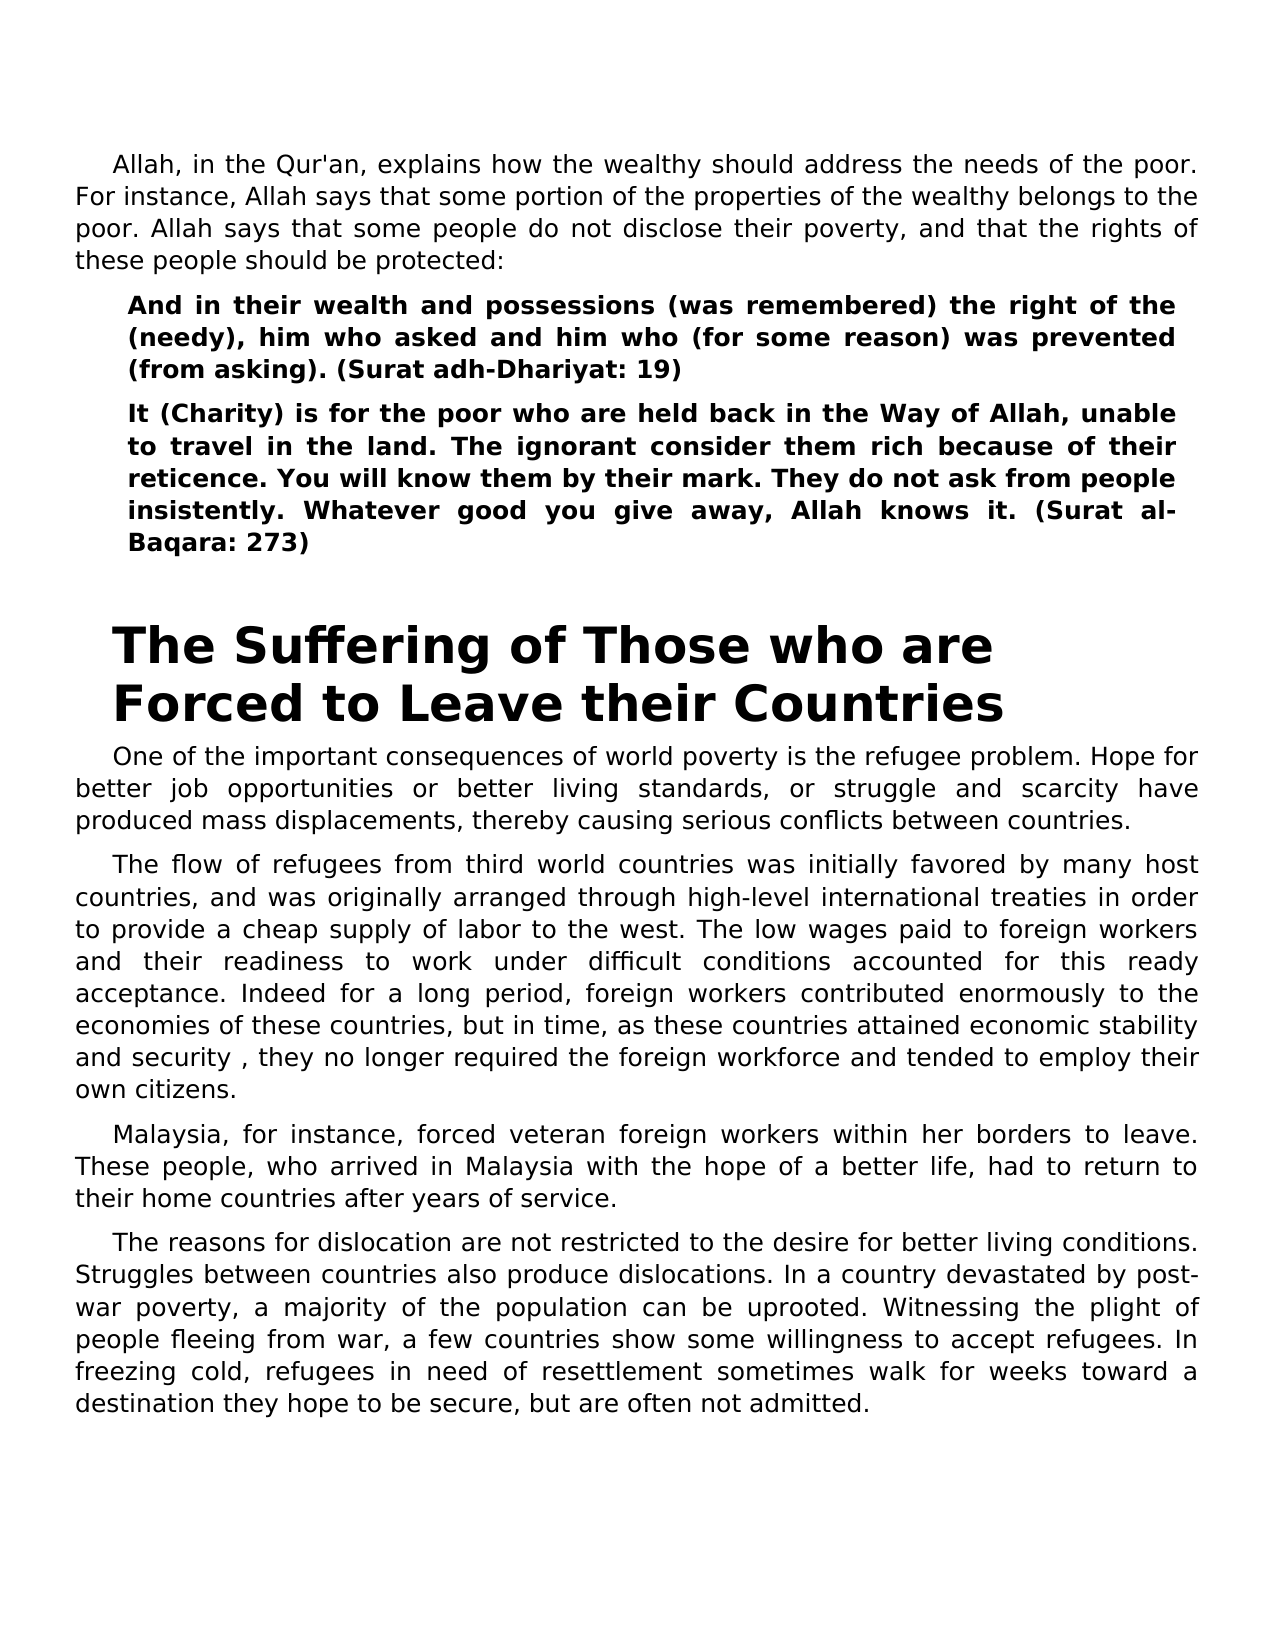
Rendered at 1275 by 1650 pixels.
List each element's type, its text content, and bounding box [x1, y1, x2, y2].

text Allah, in the Qur'an, explains how the wealthy should address the needs of the poor. For instance, Allah says that some portion of the properties of the wealthy belongs to the poor. Allah says that some people do not disclose their poverty, and that the rights of these people should be protected: [75, 150, 1200, 275]
text The reasons for dislocation are not restricted to the desire for better living conditions. Struggles between countries also produce dislocations. In a country devastated by post-war poverty, a majority of the population can be uprooted. Witnessing the plight of people fleeing from war, a few countries show some willingness to accept refugees. In freezing cold, refugees in need of resettlement sometimes walk for weeks toward a destination they hope to be secure, but are often not admitted. [75, 1228, 1200, 1418]
text And in their wealth and possessions (was remembered) the right of the (needy), him who asked and him who (for some reason) was prevented (from asking). (Surat adh-Dhariyat: 19) [127, 291, 1177, 384]
text The flow of refugees from third world countries was initially favored by many host countries, and was originally arranged through high-level international treaties in order to provide a cheap supply of labor to the west. The low wages paid to foreign workers and their readiness to work under difficult conditions accounted for this ready acceptance. Indeed for a long period, foreign workers contributed enormously to the economies of these countries, but in time, as these countries attained economic stability and security , they no longer required the foreign workforce and tended to employ their own citizens. [75, 851, 1200, 1104]
subtitle The Suffering of Those who are Forced to Leave their Countries [112, 617, 1200, 733]
text Malaysia, for instance, forced veteran foreign workers within her borders to leave. These people, who arrived in Malaysia with the hope of a better life, had to return to their home countries after years of service. [75, 1120, 1200, 1213]
text One of the important consequences of world poverty is the refugee problem. Hope for better job opportunities or better living standards, or struggle and scarcity have produced mass displacements, thereby causing serious conflicts between countries. [75, 742, 1200, 835]
text It (Charity) is for the poor who are held back in the Way of Allah, unable to travel in the land. The ignorant consider them rich because of their reticence. You will know them by their mark. They do not ask from people insistently. Whatever good you give away, Allah knows it. (Surat al-Baqara: 273) [127, 399, 1177, 557]
